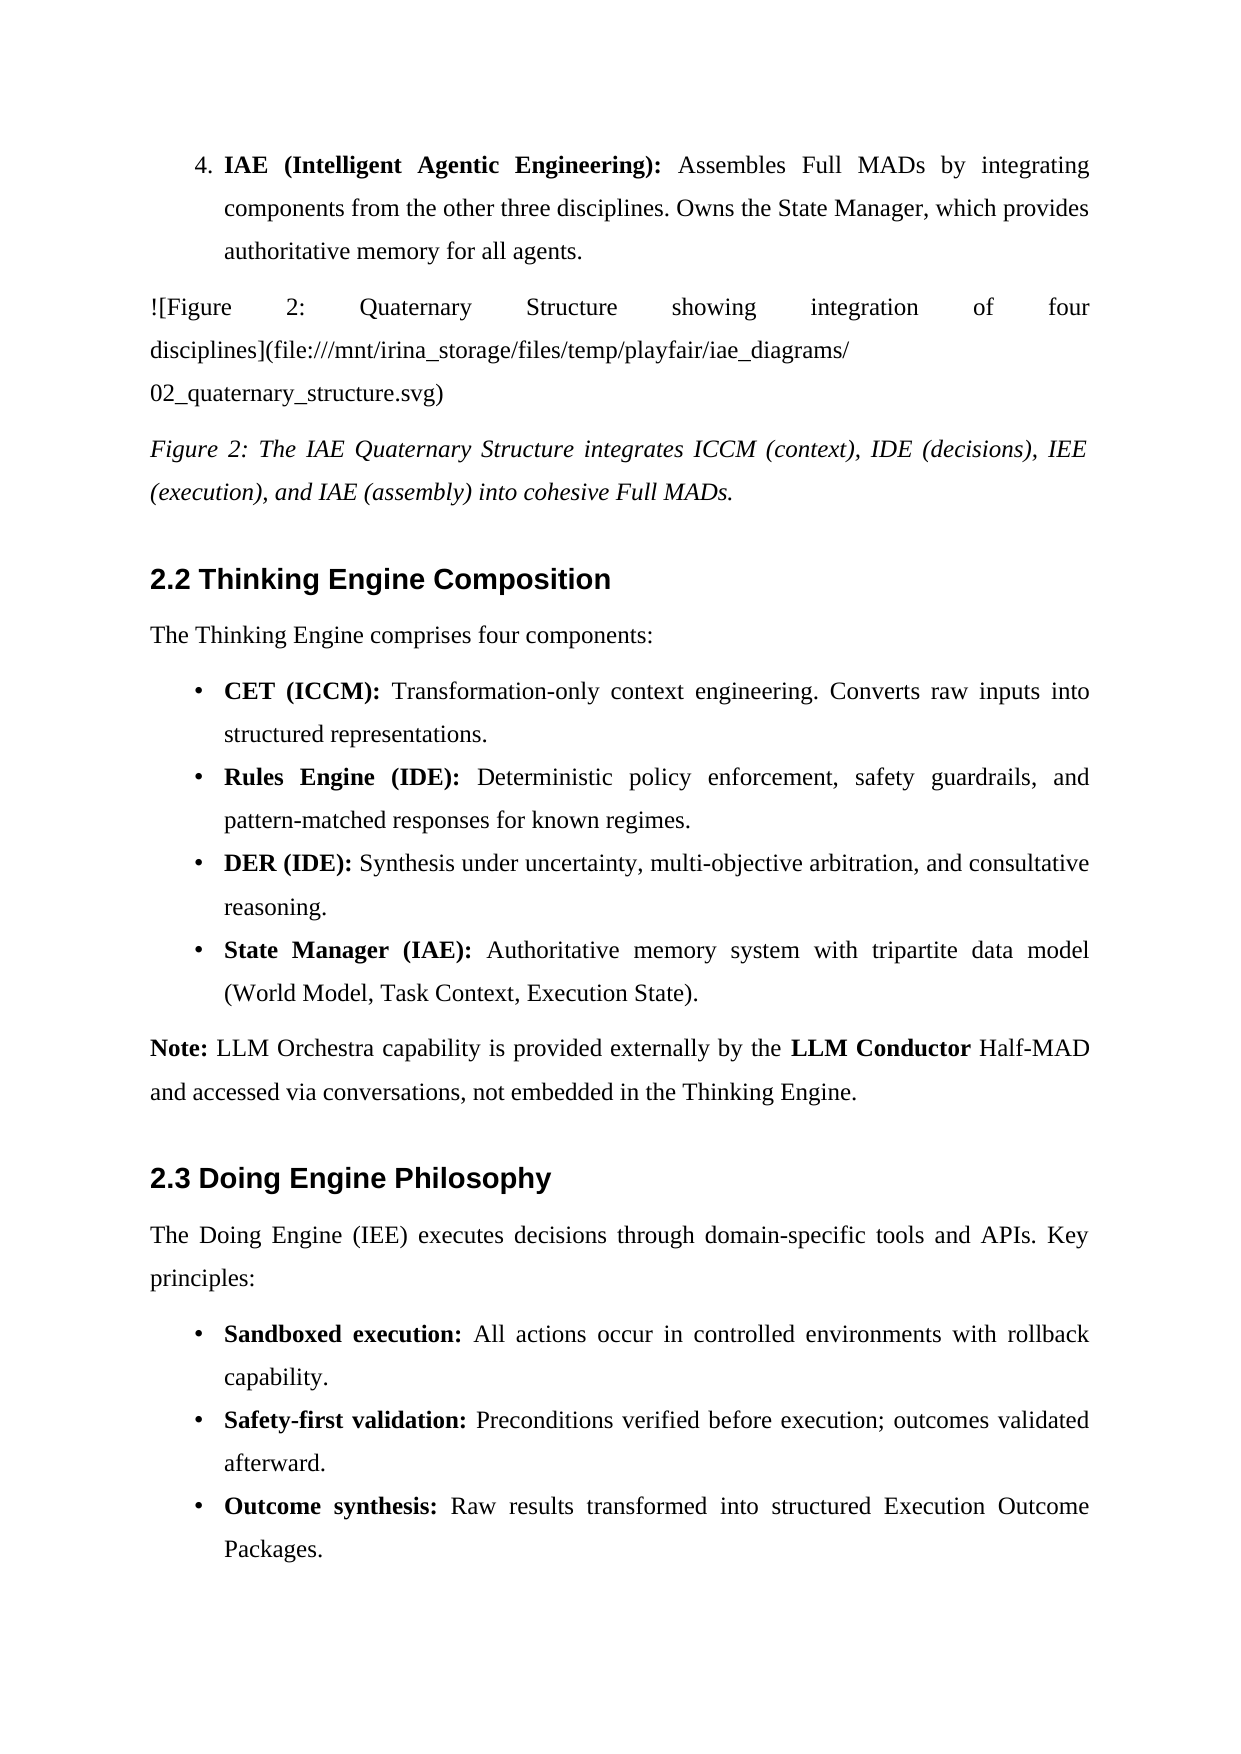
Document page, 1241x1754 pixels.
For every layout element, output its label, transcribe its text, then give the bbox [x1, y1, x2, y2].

text ![Figure 2: Quaternary Structure showing integration of four disciplines](file:///mnt/irina_storage/files/temp/playfair/iae_diagrams/02_quaternary_structure.svg) [150, 292, 1090, 407]
text The Thinking Engine comprises four components: [150, 620, 1090, 649]
text Figure 2: The IAE Quaternary Structure integrates ICCM (context), IDE (decisions), IEE (execution), and IAE (assembly) into cohesive Full MADs. [150, 434, 1090, 506]
text The Doing Engine (IEE) executes decisions through domain-specific tools and APIs. Key principles: [150, 1220, 1090, 1292]
text Note: LLM Orchestra capability is provided externally by the LLM Conductor Half-MAD and accessed via conversations, not embedded in the Thinking Engine. [150, 1033, 1090, 1105]
list State Manager (IAE): Authoritative memory system with tripartite data model (World Model, Task Context, Execution State). [194, 935, 1090, 1007]
subtitle 2.3 Doing Engine Philosophy [150, 1161, 1090, 1195]
list IAE (Intelligent Agentic Engineering): Assembles Full MADs by integrating components from the other three disciplines. Owns the State Manager, which provides authoritative memory for all agents. [194, 150, 1090, 265]
list Outcome synthesis: Raw results transformed into structured Execution Outcome Packages. [194, 1491, 1090, 1563]
list Rules Engine (IDE): Deterministic policy enforcement, safety guardrails, and pattern-matched responses for known regimes. [194, 762, 1090, 834]
list DER (IDE): Synthesis under uncertainty, multi-objective arbitration, and consultative reasoning. [194, 848, 1090, 920]
list Sandboxed execution: All actions occur in controlled environments with rollback capability. [194, 1319, 1090, 1391]
subtitle 2.2 Thinking Engine Composition [150, 562, 1090, 595]
list Safety-first validation: Preconditions verified before execution; outcomes validated afterward. [194, 1405, 1090, 1477]
list CET (ICCM): Transformation-only context engineering. Converts raw inputs into structured representations. [194, 676, 1090, 748]
